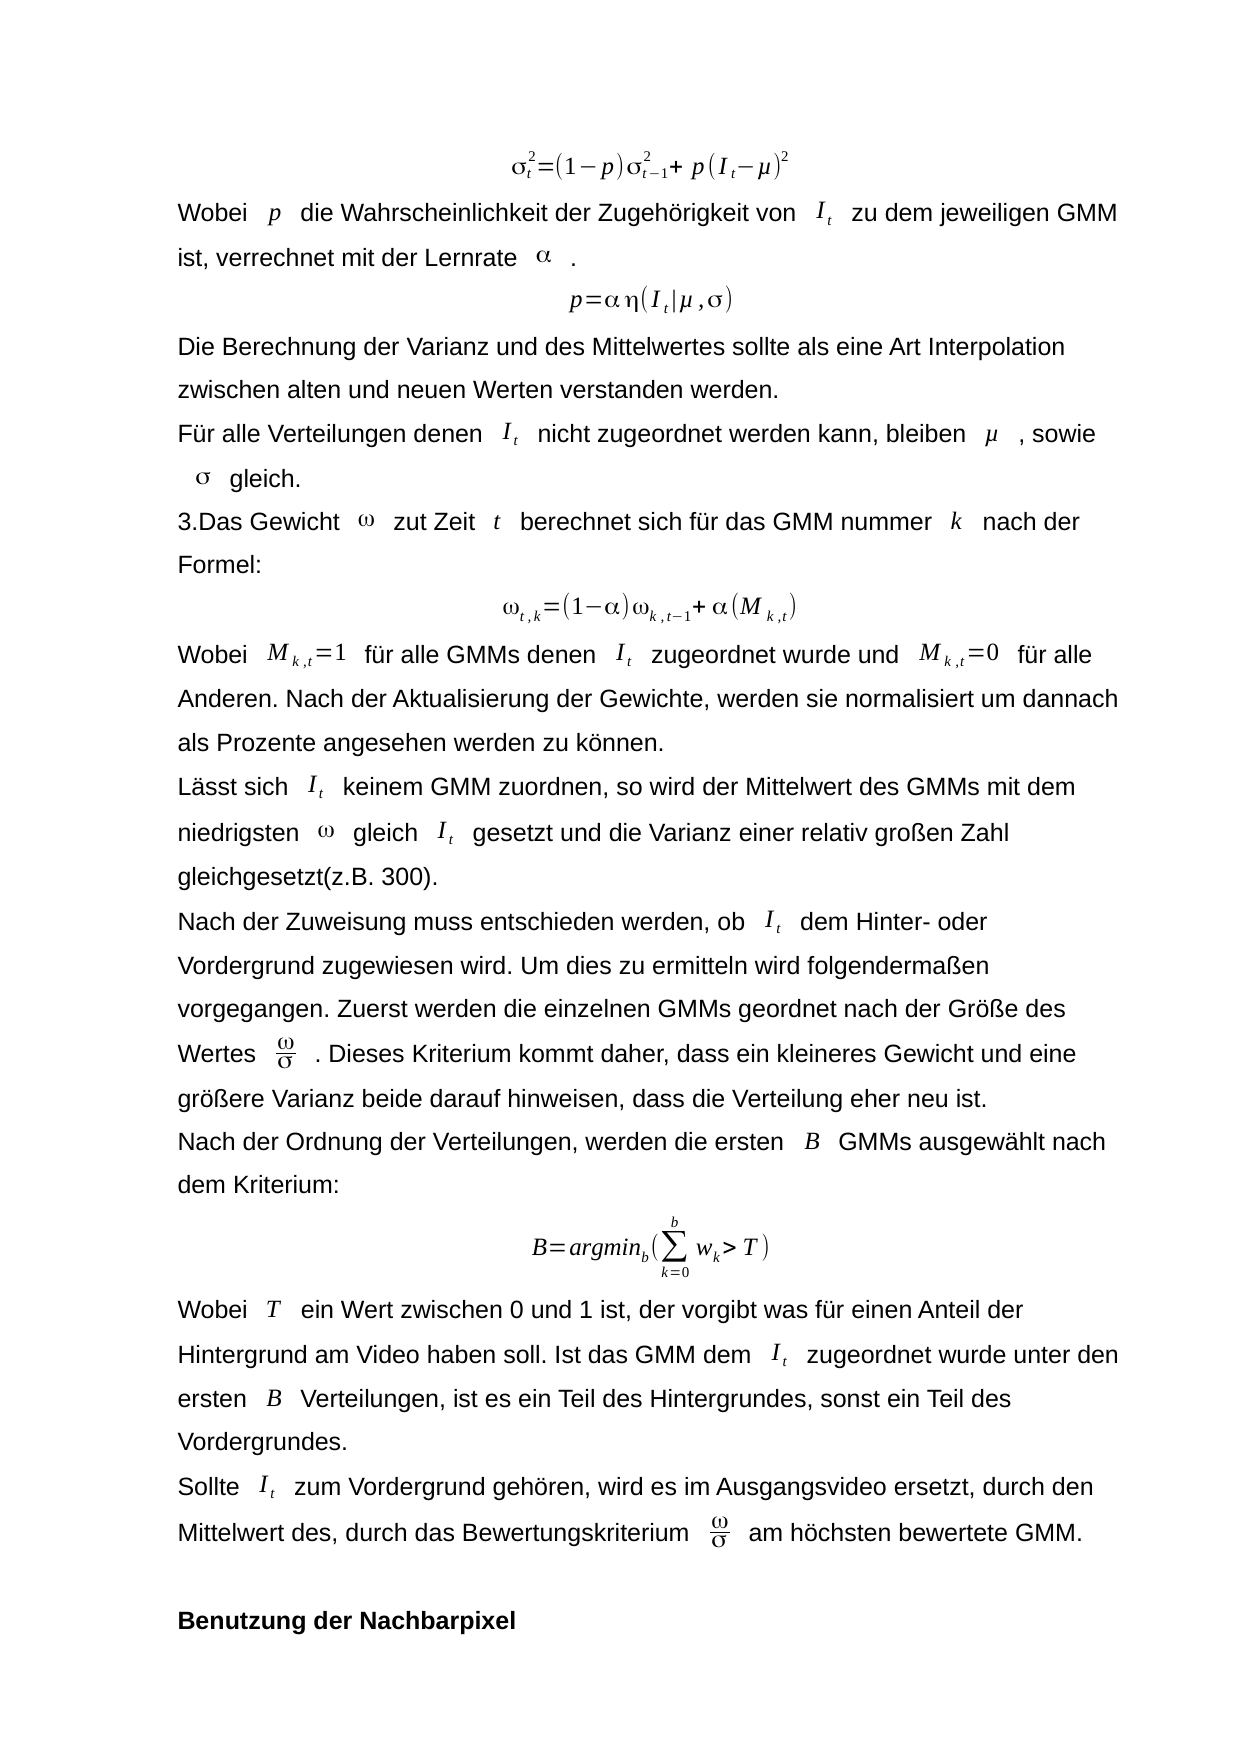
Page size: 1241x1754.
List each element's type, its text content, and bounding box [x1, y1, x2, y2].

text Nach der Zuweisung muss entschieden werden, obdem Hinter- oder Vordergrund zugewiesen wird. Um dies zu ermitteln wird folgendermaßen vorgegangen. Zuerst werden die einzelnen GMMs geordnet nach der Größe des Wertes. Dieses Kriterium kommt daher, dass ein kleineres Gewicht und eine größere Varianz beide darauf hinweisen, dass die Verteilung eher neu ist. [177, 905, 1122, 1113]
text Nach der Ordnung der Verteilungen, werden die erstenGMMs ausgewählt nach dem Kriterium: [177, 1127, 1122, 1199]
text Für alle Verteilungen denennicht zugeordnet werden kann, bleiben, sowiegleich. [177, 418, 1122, 492]
text 3.Das Gewichtzut Zeitberechnet sich für das GMM nummernach der Formel: [177, 507, 1122, 578]
text Die Berechnung der Varianz und des Mittelwertes sollte als eine Art Interpolation zwischen alten und neuen Werten verstanden werden. [177, 332, 1122, 403]
text Benutzung der Nachbarpixel [177, 1606, 1122, 1635]
text Solltezum Vordergrund gehören, wird es im Ausgangsvideo ersetzt, durch den Mittelwert des, durch das Bewertungskriteriumam höchsten bewertete GMM. [177, 1470, 1122, 1549]
text Lässt sichkeinem GMM zuordnen, so wird der Mittelwert des GMMs mit dem niedrigstengleichgesetzt und die Varianz einer relativ großen Zahl gleichgesetzt(z.B. 300). [177, 771, 1122, 891]
text Wobeidie Wahrscheinlichkeit der Zugehörigkeit vonzu dem jeweiligen GMM ist, verrechnet mit der Lernrate. [177, 197, 1122, 271]
text Wobeifür alle GMMs denenzugeordnet wurde undfür alle Anderen. Nach der Aktualisierung der Gewichte, werden sie normalisiert um dannach als Prozente angesehen werden zu können. [177, 639, 1122, 756]
text Wobeiein Wert zwischen 0 und 1 ist, der vorgibt was für einen Anteil der Hintergrund am Video haben soll. Ist das GMM demzugeordnet wurde unter den erstenVerteilungen, ist es ein Teil des Hintergrundes, sonst ein Teil des Vordergrundes. [177, 1295, 1122, 1456]
